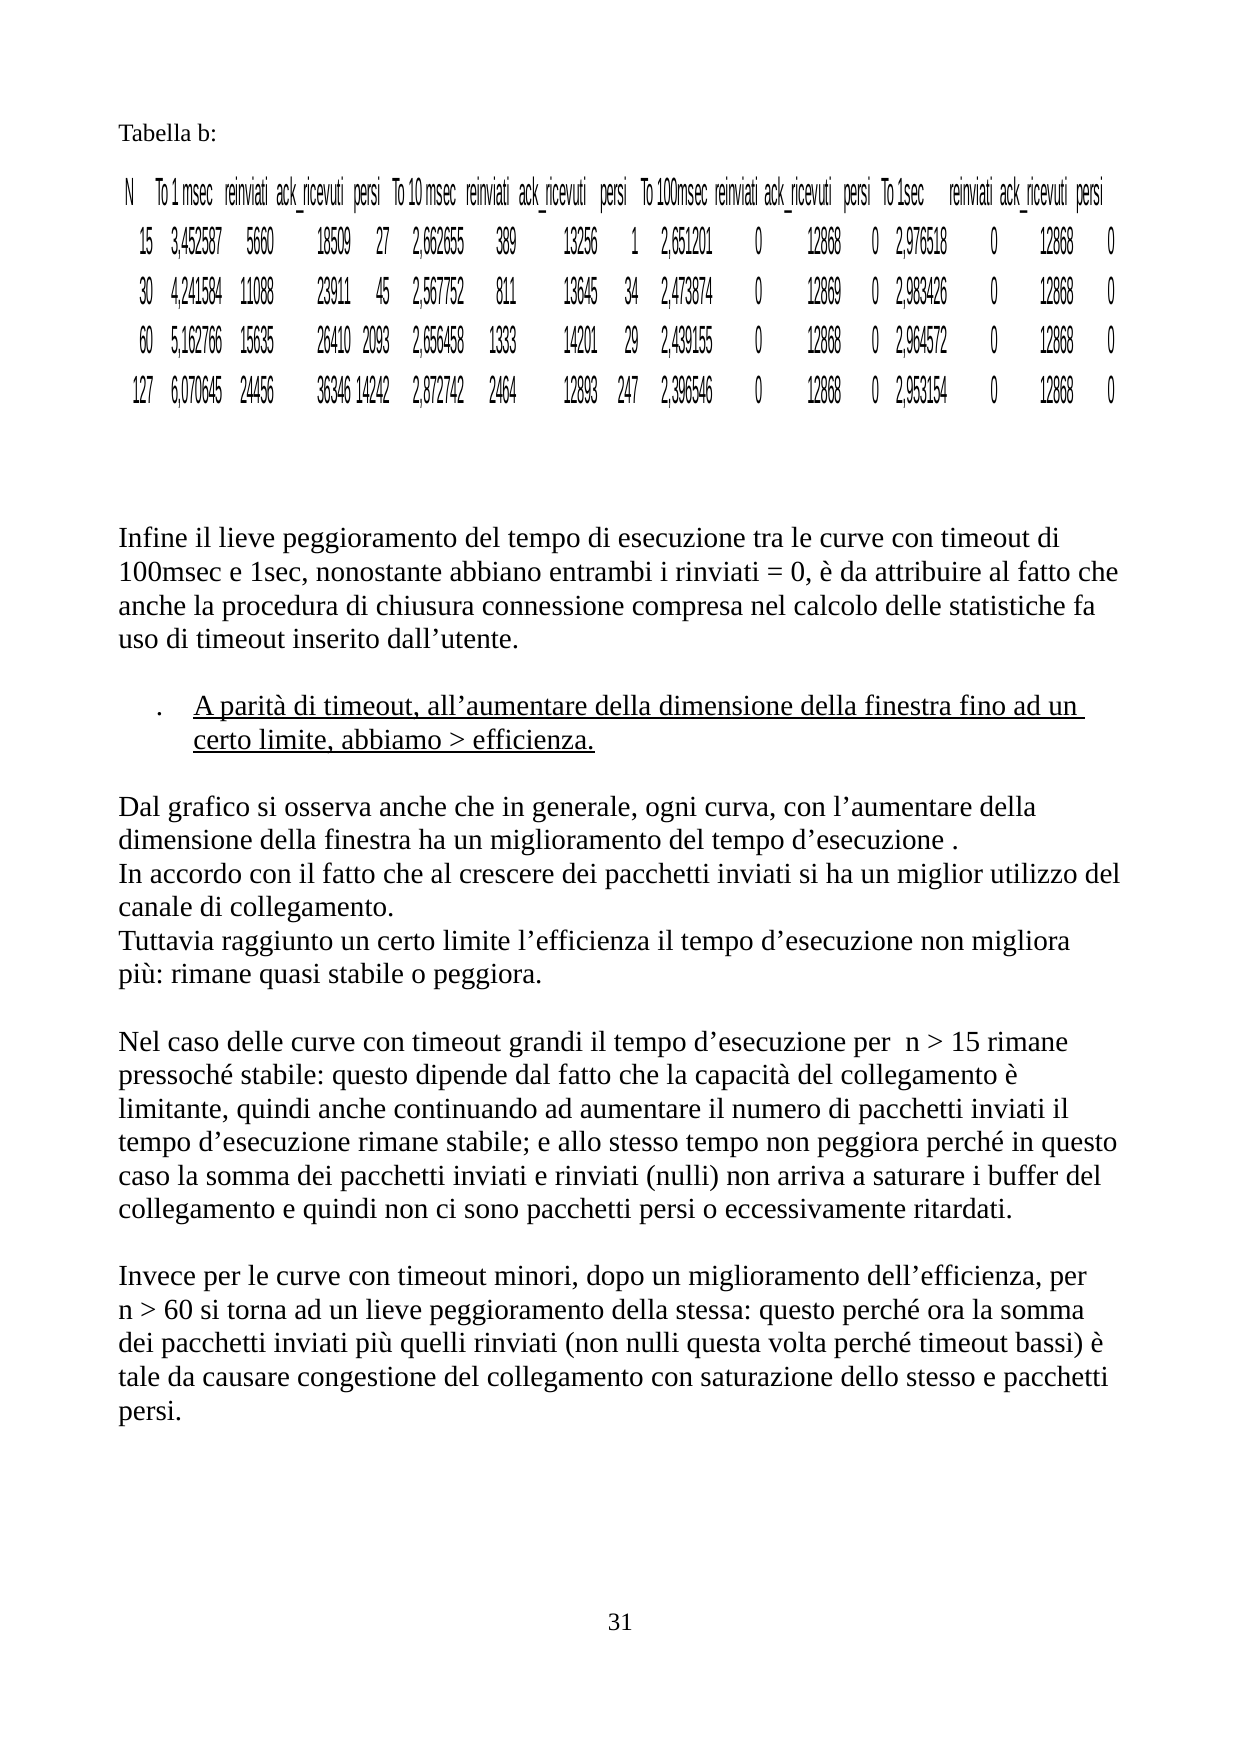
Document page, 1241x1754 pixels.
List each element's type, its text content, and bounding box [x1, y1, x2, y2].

text Tabella b: [118, 118, 1122, 147]
text Dal grafico si osserva anche che in generale, ogni curva, con l’aumentare della dimensione della finestra ha un miglioramento del tempo d’esecuzione . [118, 789, 1122, 856]
list A parità di timeout, all’aumentare della dimensione della finestra fino ad un certo limite, abbiamo > efficienza. [156, 688, 1122, 755]
text Invece per le curve con timeout minori, dopo un miglioramento dell’efficienza, per n > 60 si torna ad un lieve peggioramento della stessa: questo perché ora la somma dei pacchetti inviati più quelli rinviati (non nulli questa volta perché timeout bassi) è tale da causare congestione del collegamento con saturazione dello stesso e pacchetti persi. [118, 1258, 1122, 1426]
text In accordo con il fatto che al crescere dei pacchetti inviati si ha un miglior utilizzo del [118, 856, 1122, 889]
text Tuttavia raggiunto un certo limite l’efficienza il tempo d’esecuzione non migliora più: rimane quasi stabile o peggiora. [118, 923, 1122, 990]
text canale di collegamento. [118, 889, 1122, 923]
text Infine il lieve peggioramento del tempo di esecuzione tra le curve con timeout di 100msec e 1sec, nonostante abbiano entrambi i rinviati = 0, è da attribuire al fatto che anche la procedura di chiusura connessione compresa nel calcolo delle statistiche fa uso di timeout inserito dall’utente. [118, 521, 1122, 655]
text Nel caso delle curve con timeout grandi il tempo d’esecuzione per n > 15 rimane pressoché stabile: questo dipende dal fatto che la capacità del collegamento è limitante, quindi anche continuando ad aumentare il numero di pacchetti inviati il tempo d’esecuzione rimane stabile; e allo stesso tempo non peggiora perché in questo caso la somma dei pacchetti inviati e rinviati (nulli) non arriva a saturare i buffer del collegamento e quindi non ci sono pacchetti persi o eccessivamente ritardati. [118, 1024, 1122, 1225]
